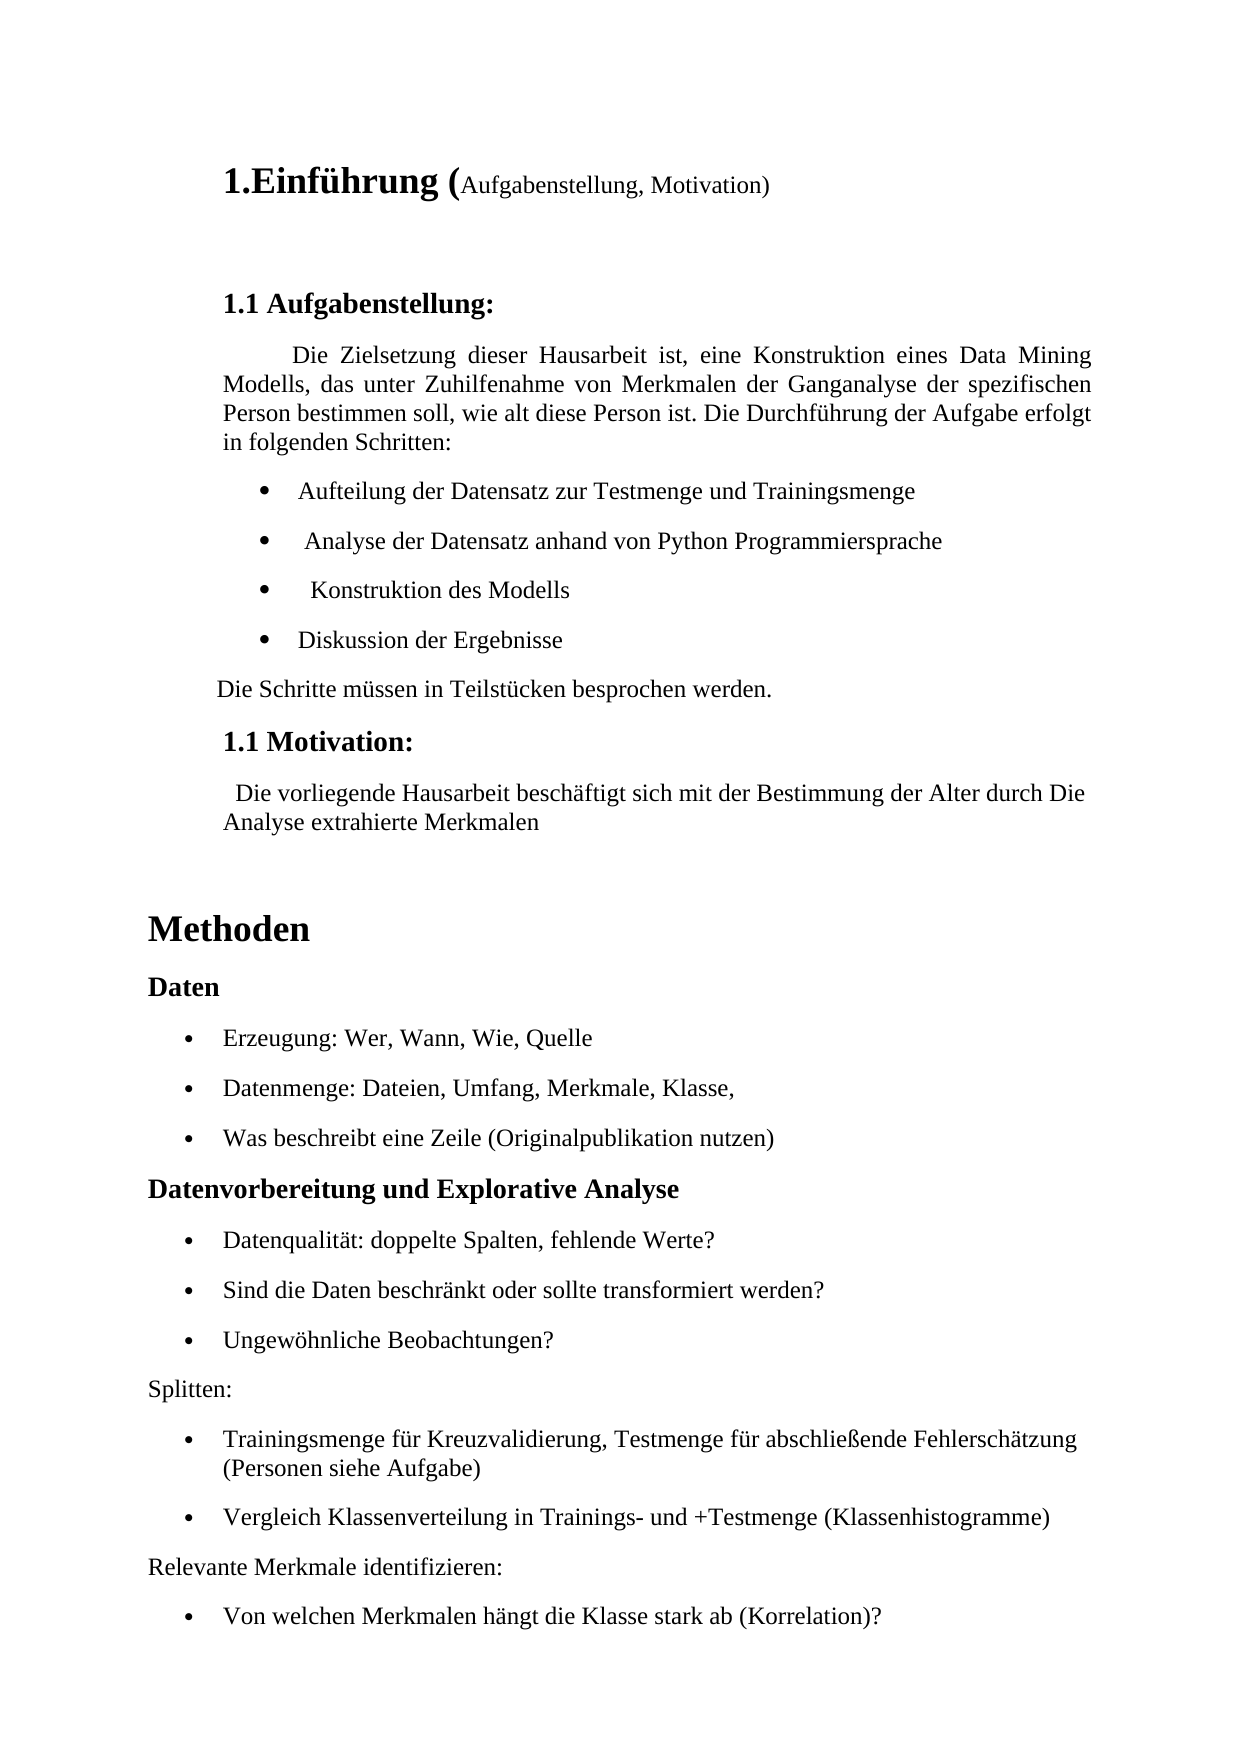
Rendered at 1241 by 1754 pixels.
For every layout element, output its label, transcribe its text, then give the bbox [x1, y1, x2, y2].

list Ungewöhnliche Beobachtungen? [185, 1325, 1093, 1353]
text Die Zielsetzung dieser Hausarbeit ist, eine Konstruktion eines Data Mining Modells, das unter Zuhilfenahme von Merkmalen der Ganganalyse der spezifischen Person bestimmen soll, wie alt diese Person ist. Die Durchführung der Aufgabe erfolgt in folgenden Schritten: [223, 340, 1093, 455]
text Die vorliegende Hausarbeit beschäftigt sich mit der Bestimmung der Alter durch Die Analyse extrahierte Merkmalen [223, 778, 1093, 836]
list Aufteilung der Datensatz zur Testmenge und Trainingsmenge [260, 476, 1093, 505]
list Konstruktion des Modells [260, 575, 1093, 604]
list Diskussion der Ergebnisse [260, 625, 1093, 654]
subtitle Daten [148, 970, 1093, 1003]
list Von welchen Merkmalen hängt die Klasse stark ab (Korrelation)? [185, 1601, 1093, 1630]
list Was beschreibt eine Zeile (Originalpublikation nutzen) [185, 1123, 1093, 1151]
text Relevante Merkmale identifizieren: [148, 1552, 1093, 1581]
subtitle 1.Einführung (Aufgabenstellung, Motivation) [223, 158, 1093, 201]
subtitle Methoden [148, 906, 1093, 949]
list Aufgabenstellung: [223, 286, 1093, 319]
list Sind die Daten beschränkt oder sollte transformiert werden? [185, 1275, 1093, 1304]
text Die Schritte müssen in Teilstücken besprochen werden. [148, 674, 1093, 703]
list Analyse der Datensatz anhand von Python Programmiersprache [260, 526, 1093, 554]
list Datenqualität: doppelte Spalten, fehlende Werte? [185, 1226, 1093, 1254]
list Erzeugung: Wer, Wann, Wie, Quelle [185, 1023, 1093, 1052]
list Motivation: [223, 724, 1093, 758]
text Splitten: [148, 1374, 1093, 1403]
subtitle Datenvorbereitung und Explorative Analyse [148, 1172, 1093, 1205]
list Trainingsmenge für Kreuzvalidierung, Testmenge für abschließende Fehlerschätzung (Personen siehe Aufgabe) [185, 1424, 1093, 1481]
list Vergleich Klassenverteilung in Trainings- und +Testmenge (Klassenhistogramme) [185, 1502, 1093, 1531]
list Datenmenge: Dateien, Umfang, Merkmale, Klasse, [185, 1073, 1093, 1102]
